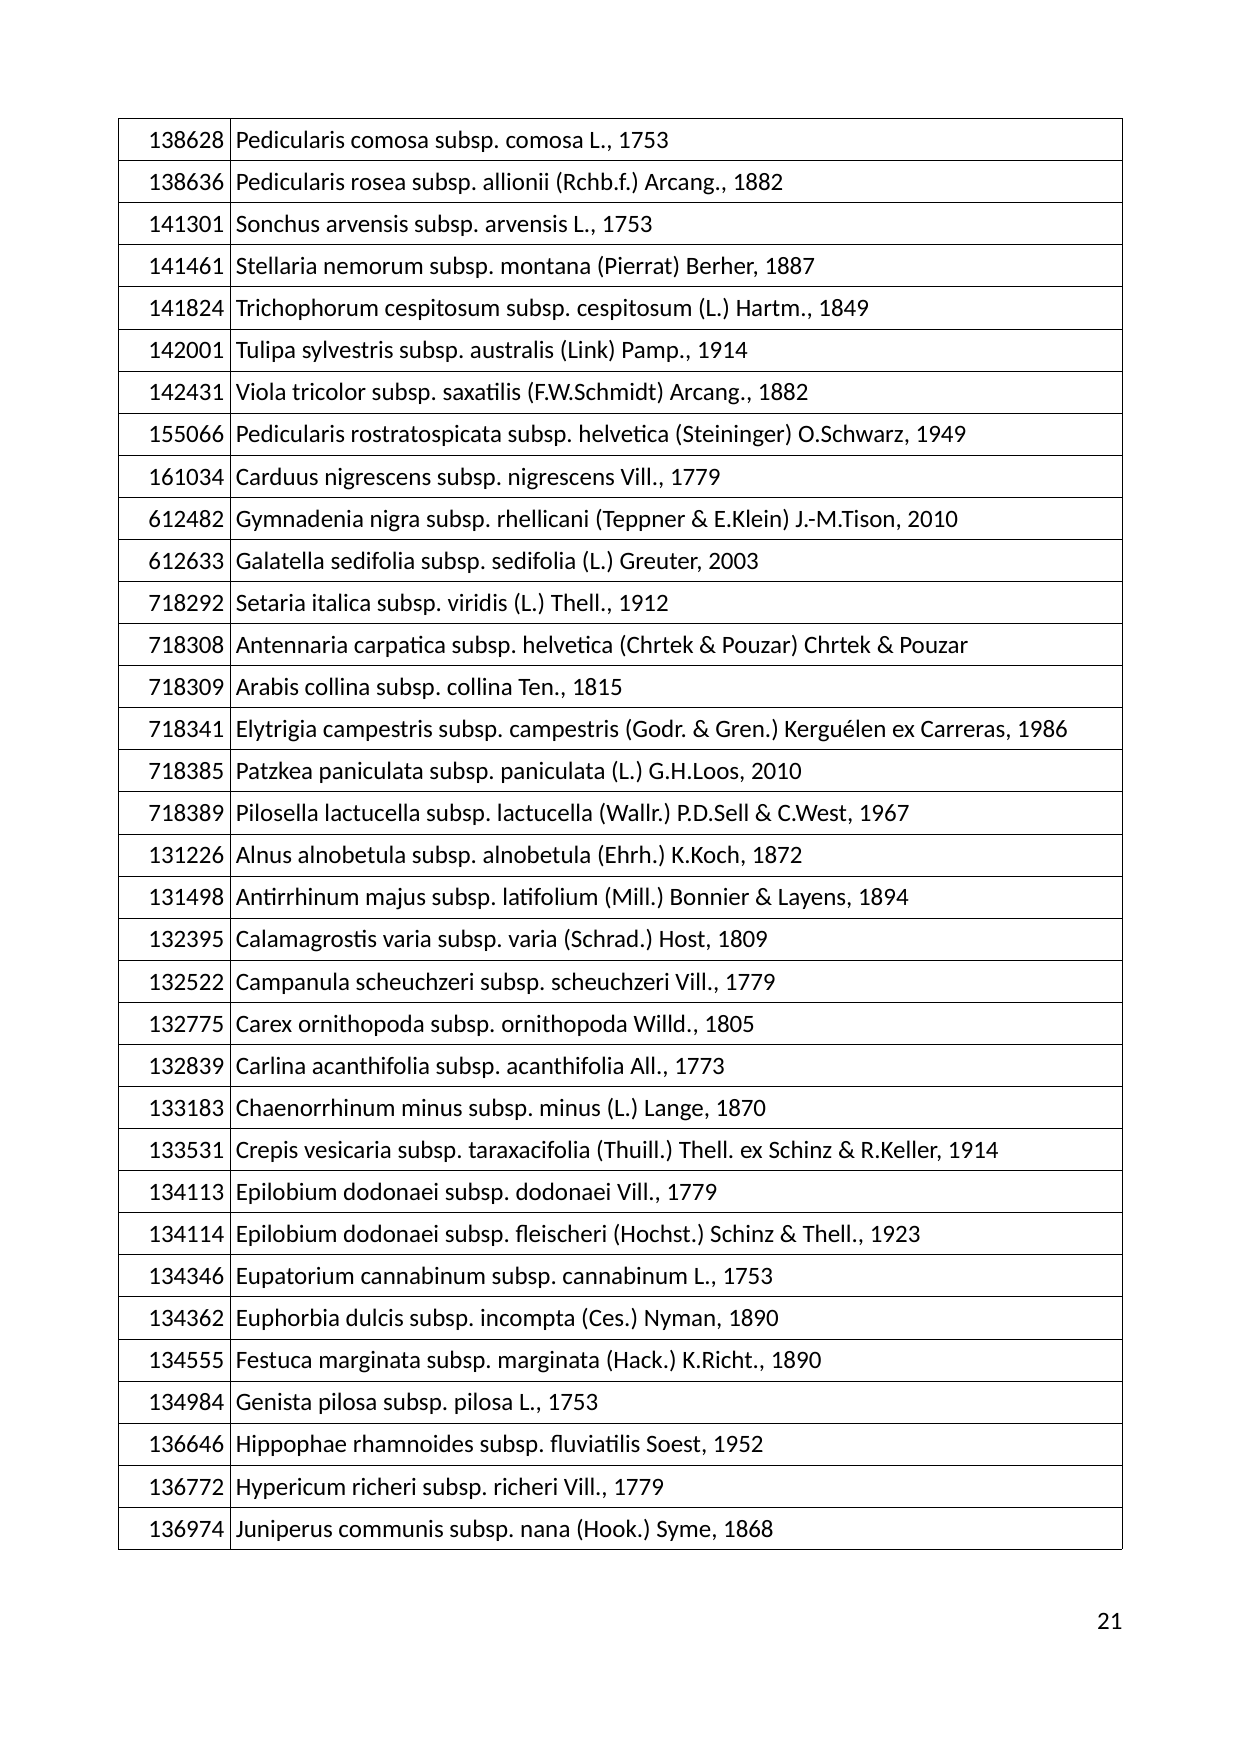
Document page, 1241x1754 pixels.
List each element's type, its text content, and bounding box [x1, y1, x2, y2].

table_cell Eupatorium cannabinum subsp. cannabinum L., 1753 [231, 1255, 1122, 1296]
table_cell 718385 [119, 750, 230, 791]
table_cell Viola tricolor subsp. saxatilis (F.W.Schmidt) Arcang., 1882 [231, 372, 1122, 413]
table_cell Calamagrostis varia subsp. varia (Schrad.) Host, 1809 [231, 919, 1122, 960]
table_cell 141461 [119, 245, 230, 286]
table_cell 134984 [119, 1382, 230, 1423]
table_cell 136974 [119, 1508, 230, 1549]
table_cell Antirrhinum majus subsp. latifolium (Mill.) Bonnier & Layens, 1894 [231, 877, 1122, 918]
table_cell Crepis vesicaria subsp. taraxacifolia (Thuill.) Thell. ex Schinz & R.Keller, 1914 [231, 1129, 1122, 1170]
table_cell Pedicularis rostratospicata subsp. helvetica (Steininger) O.Schwarz, 1949 [231, 414, 1122, 455]
table_cell 718389 [119, 792, 230, 833]
table_cell Carduus nigrescens subsp. nigrescens Vill., 1779 [231, 456, 1122, 497]
table_cell 142431 [119, 372, 230, 413]
table_cell 136772 [119, 1466, 230, 1507]
table_cell 134114 [119, 1213, 230, 1254]
table_cell Setaria italica subsp. viridis (L.) Thell., 1912 [231, 582, 1122, 623]
table_cell Patzkea paniculata subsp. paniculata (L.) G.H.Loos, 2010 [231, 750, 1122, 791]
table_cell 131226 [119, 835, 230, 876]
table_cell Carex ornithopoda subsp. ornithopoda Willd., 1805 [231, 1003, 1122, 1044]
table_cell Festuca marginata subsp. marginata (Hack.) K.Richt., 1890 [231, 1340, 1122, 1381]
table_cell 138636 [119, 161, 230, 202]
table_cell Elytrigia campestris subsp. campestris (Godr. & Gren.) Kerguélen ex Carreras, 1986 [231, 708, 1122, 749]
table_cell Epilobium dodonaei subsp. dodonaei Vill., 1779 [231, 1171, 1122, 1212]
table_cell Tulipa sylvestris subsp. australis (Link) Pamp., 1914 [231, 330, 1122, 371]
table_cell 131498 [119, 877, 230, 918]
table_cell 136646 [119, 1424, 230, 1465]
table_cell Trichophorum cespitosum subsp. cespitosum (L.) Hartm., 1849 [231, 287, 1122, 328]
table_cell Arabis collina subsp. collina Ten., 1815 [231, 666, 1122, 707]
table_cell 161034 [119, 456, 230, 497]
table_cell 718308 [119, 624, 230, 665]
table_cell 132775 [119, 1003, 230, 1044]
table_cell Pedicularis rosea subsp. allionii (Rchb.f.) Arcang., 1882 [231, 161, 1122, 202]
table_cell 132395 [119, 919, 230, 960]
table_cell 132839 [119, 1045, 230, 1086]
table_cell Sonchus arvensis subsp. arvensis L., 1753 [231, 203, 1122, 244]
table_cell Antennaria carpatica subsp. helvetica (Chrtek & Pouzar) Chrtek & Pouzar [231, 624, 1122, 665]
table_cell Pilosella lactucella subsp. lactucella (Wallr.) P.D.Sell & C.West, 1967 [231, 792, 1122, 833]
table_cell Stellaria nemorum subsp. montana (Pierrat) Berher, 1887 [231, 245, 1122, 286]
table_cell Epilobium dodonaei subsp. fleischeri (Hochst.) Schinz & Thell., 1923 [231, 1213, 1122, 1254]
table_cell 132522 [119, 961, 230, 1002]
table_cell Campanula scheuchzeri subsp. scheuchzeri Vill., 1779 [231, 961, 1122, 1002]
table_cell 155066 [119, 414, 230, 455]
table_cell 612482 [119, 498, 230, 539]
table_cell 141301 [119, 203, 230, 244]
table_cell 134362 [119, 1297, 230, 1338]
table_cell 718292 [119, 582, 230, 623]
table_cell Galatella sedifolia subsp. sedifolia (L.) Greuter, 2003 [231, 540, 1122, 581]
table_cell 134346 [119, 1255, 230, 1296]
table_cell 718309 [119, 666, 230, 707]
table_cell 138628 [119, 119, 230, 160]
table_cell Genista pilosa subsp. pilosa L., 1753 [231, 1382, 1122, 1423]
table_cell Hypericum richeri subsp. richeri Vill., 1779 [231, 1466, 1122, 1507]
table_cell 133183 [119, 1087, 230, 1128]
table_cell 718341 [119, 708, 230, 749]
table_cell Euphorbia dulcis subsp. incompta (Ces.) Nyman, 1890 [231, 1297, 1122, 1338]
table_cell 134555 [119, 1340, 230, 1381]
table_cell Pedicularis comosa subsp. comosa L., 1753 [231, 119, 1122, 160]
table_cell 142001 [119, 330, 230, 371]
table_cell 133531 [119, 1129, 230, 1170]
table_cell 134113 [119, 1171, 230, 1212]
table_cell Hippophae rhamnoides subsp. fluviatilis Soest, 1952 [231, 1424, 1122, 1465]
table_cell Carlina acanthifolia subsp. acanthifolia All., 1773 [231, 1045, 1122, 1086]
table_cell 612633 [119, 540, 230, 581]
table_cell 141824 [119, 287, 230, 328]
table_cell Chaenorrhinum minus subsp. minus (L.) Lange, 1870 [231, 1087, 1122, 1128]
table_cell Gymnadenia nigra subsp. rhellicani (Teppner & E.Klein) J.-M.Tison, 2010 [231, 498, 1122, 539]
table_cell Juniperus communis subsp. nana (Hook.) Syme, 1868 [231, 1508, 1122, 1549]
table_cell Alnus alnobetula subsp. alnobetula (Ehrh.) K.Koch, 1872 [231, 835, 1122, 876]
